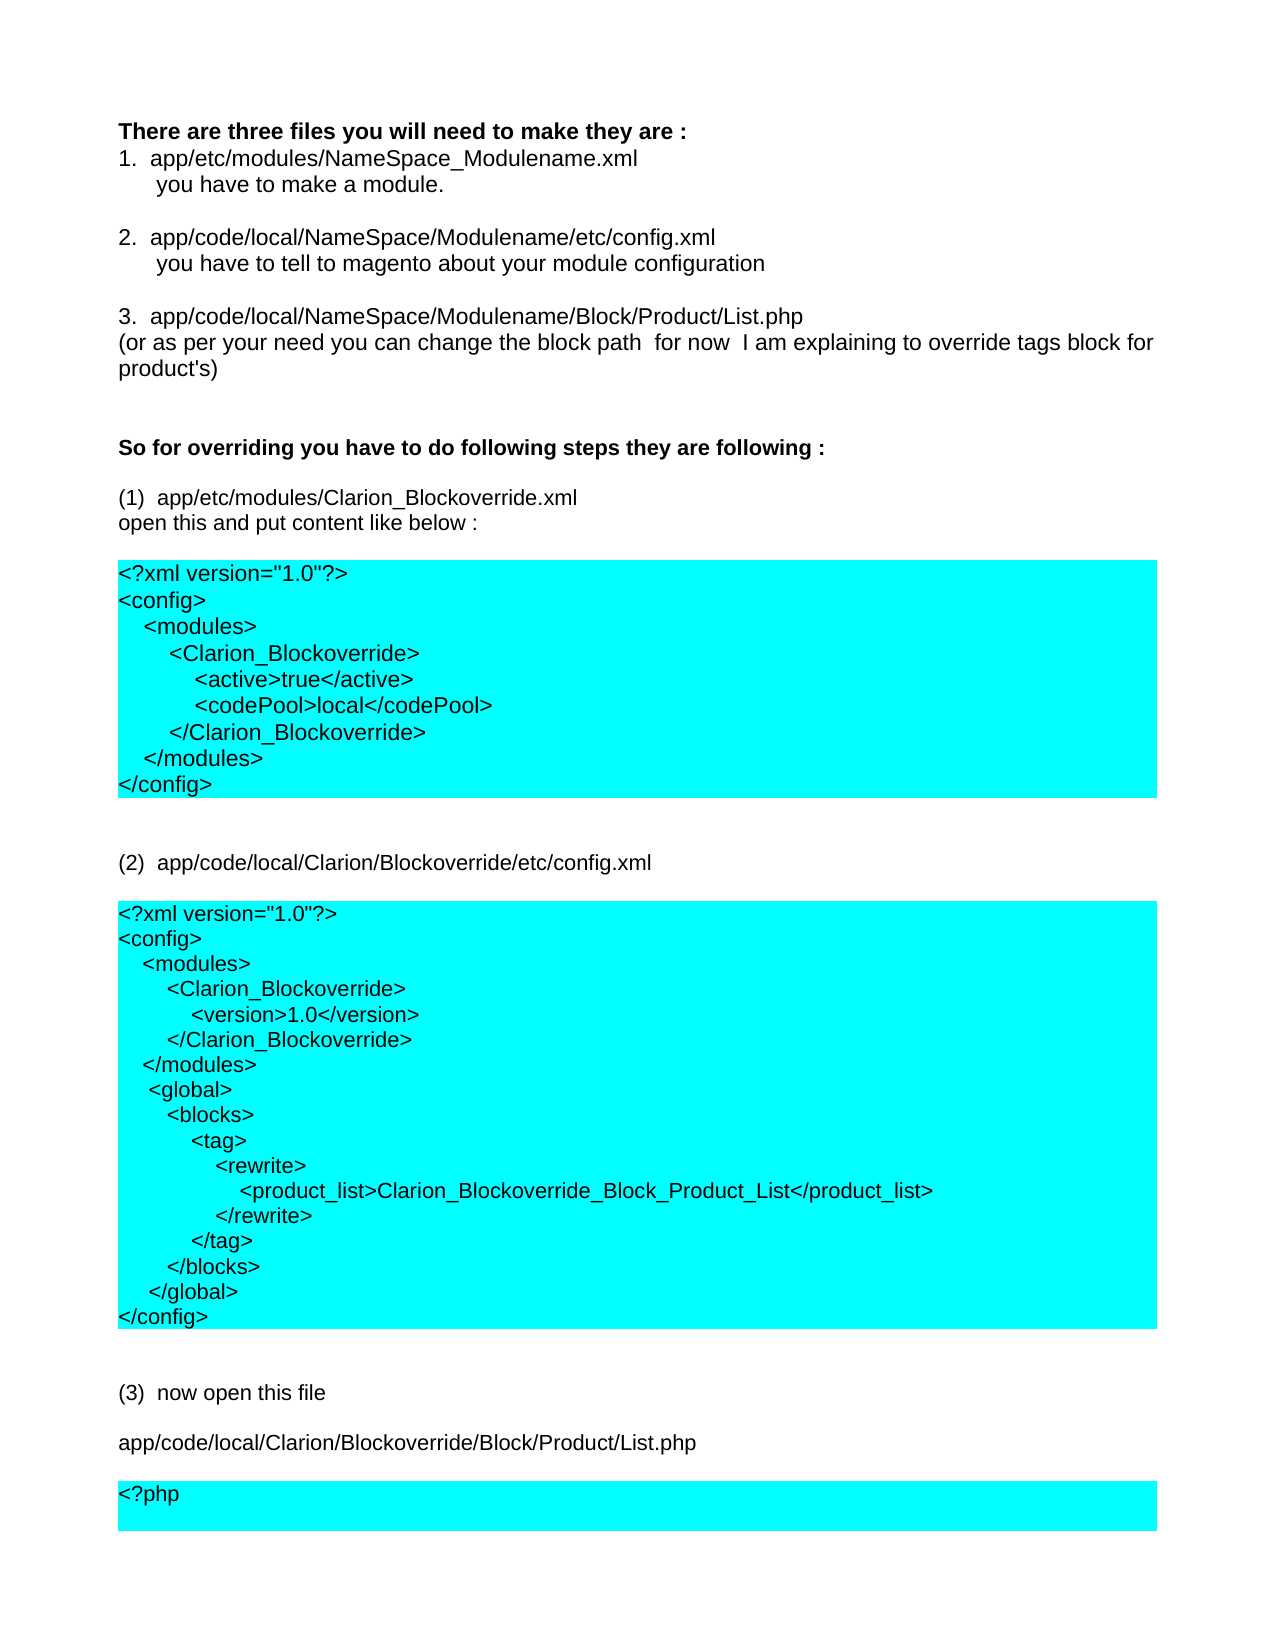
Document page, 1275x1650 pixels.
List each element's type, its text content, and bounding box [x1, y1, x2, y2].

text (3) now open this file [118, 1380, 1157, 1405]
text <codePool>local</codePool> [118, 692, 1157, 718]
text </global> [118, 1279, 1157, 1304]
text <config> [118, 587, 1157, 613]
text <?php [118, 1481, 1157, 1506]
text <modules> [118, 951, 1157, 976]
text (or as per your need you can change the block path for now I am explaining to override tags block for product's) [118, 329, 1157, 382]
text </modules> [118, 1052, 1157, 1077]
text (2) app/code/local/Clarion/Blockoverride/etc/config.xml [118, 850, 1157, 876]
text 1. app/etc/modules/NameSpace_Modulename.xml [118, 144, 1157, 171]
text <?xml version="1.0"?> [118, 560, 1157, 587]
text <?xml version="1.0"?> [118, 901, 1157, 926]
text <active>true</active> [118, 666, 1157, 692]
text <Clarion_Blockoverride> [118, 639, 1157, 666]
text 3. app/code/local/NameSpace/Modulename/Block/Product/List.php [118, 303, 1157, 329]
text </blocks> [118, 1254, 1157, 1279]
text <global> [118, 1077, 1157, 1102]
text you have to make a module. [118, 171, 1157, 197]
text </config> [118, 771, 1157, 798]
text (1) app/etc/modules/Clarion_Blockoverride.xml [118, 485, 1157, 510]
text <config> [118, 926, 1157, 951]
text <version>1.0</version> [118, 1002, 1157, 1027]
text </modules> [118, 745, 1157, 771]
text </Clarion_Blockoverride> [118, 718, 1157, 745]
text So for overriding you have to do following steps they are following : [118, 434, 1157, 459]
text <tag> [118, 1128, 1157, 1153]
text <blocks> [118, 1102, 1157, 1128]
text </rewrite> [118, 1203, 1157, 1228]
text <modules> [118, 613, 1157, 639]
text app/code/local/Clarion/Blockoverride/Block/Product/List.php [118, 1430, 1157, 1455]
text open this and put content like below : [118, 510, 1157, 535]
text 2. app/code/local/NameSpace/Modulename/etc/config.xml [118, 223, 1157, 250]
text </config> [118, 1304, 1157, 1329]
text There are three files you will need to make they are : [118, 118, 1157, 144]
text </tag> [118, 1228, 1157, 1254]
text <product_list>Clarion_Blockoverride_Block_Product_List</product_list> [118, 1178, 1157, 1203]
text <rewrite> [118, 1153, 1157, 1178]
text </Clarion_Blockoverride> [118, 1027, 1157, 1052]
text you have to tell to magento about your module configuration [118, 250, 1157, 276]
text <Clarion_Blockoverride> [118, 976, 1157, 1002]
